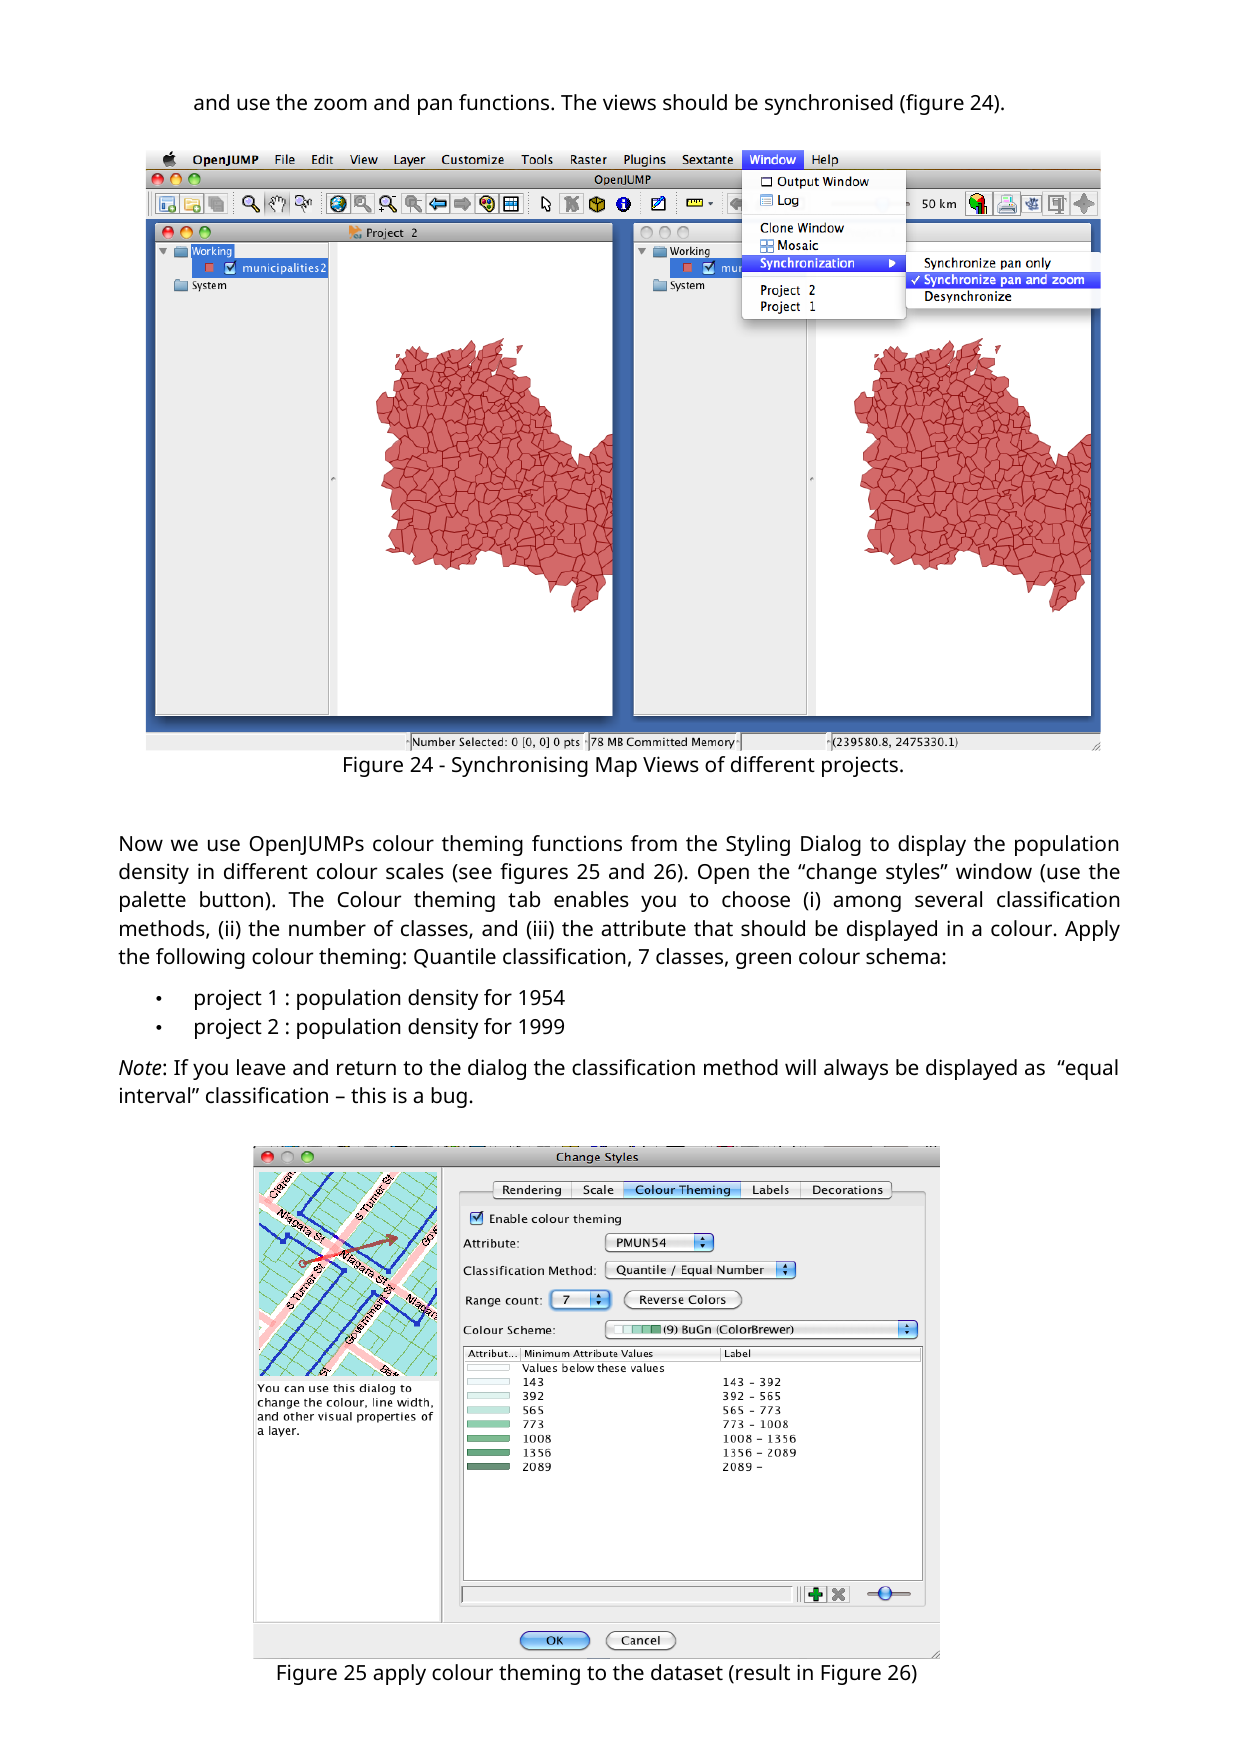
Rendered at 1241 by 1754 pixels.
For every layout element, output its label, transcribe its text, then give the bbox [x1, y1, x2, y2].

text Figure 25 apply colour theming to the dataset (result in Figure 26) [241, 1159, 953, 1687]
text Now we use OpenJUMPs colour theming functions from the Styling Dialog to display the population density in different colour scales (see figures 25 and 26). Open the “change styles” window (use the palette button). The Colour theming tab enables you to choose (i) among several classification methods, (ii) the number of classes, and (iii) the attribute that should be displayed in a colour. Apply the following colour theming: Quantile classification, 7 classes, green colour schema: [118, 829, 1122, 971]
picture [145, 150, 1101, 751]
text Figure 24 - Synchronising Map Views of different projects. [162, 751, 1084, 779]
list project 2 : population density for 1999 [156, 1012, 1122, 1040]
text Note: If you leave and return to the dialog the classification method will always be displayed as “equal interval” classification – this is a bug. [118, 1053, 1122, 1109]
list project 1 : population density for 1954 [156, 983, 1122, 1012]
picture [253, 1146, 940, 1659]
list and use the zoom and pan functions. The views should be synchronised (figure 24). [156, 88, 1122, 117]
